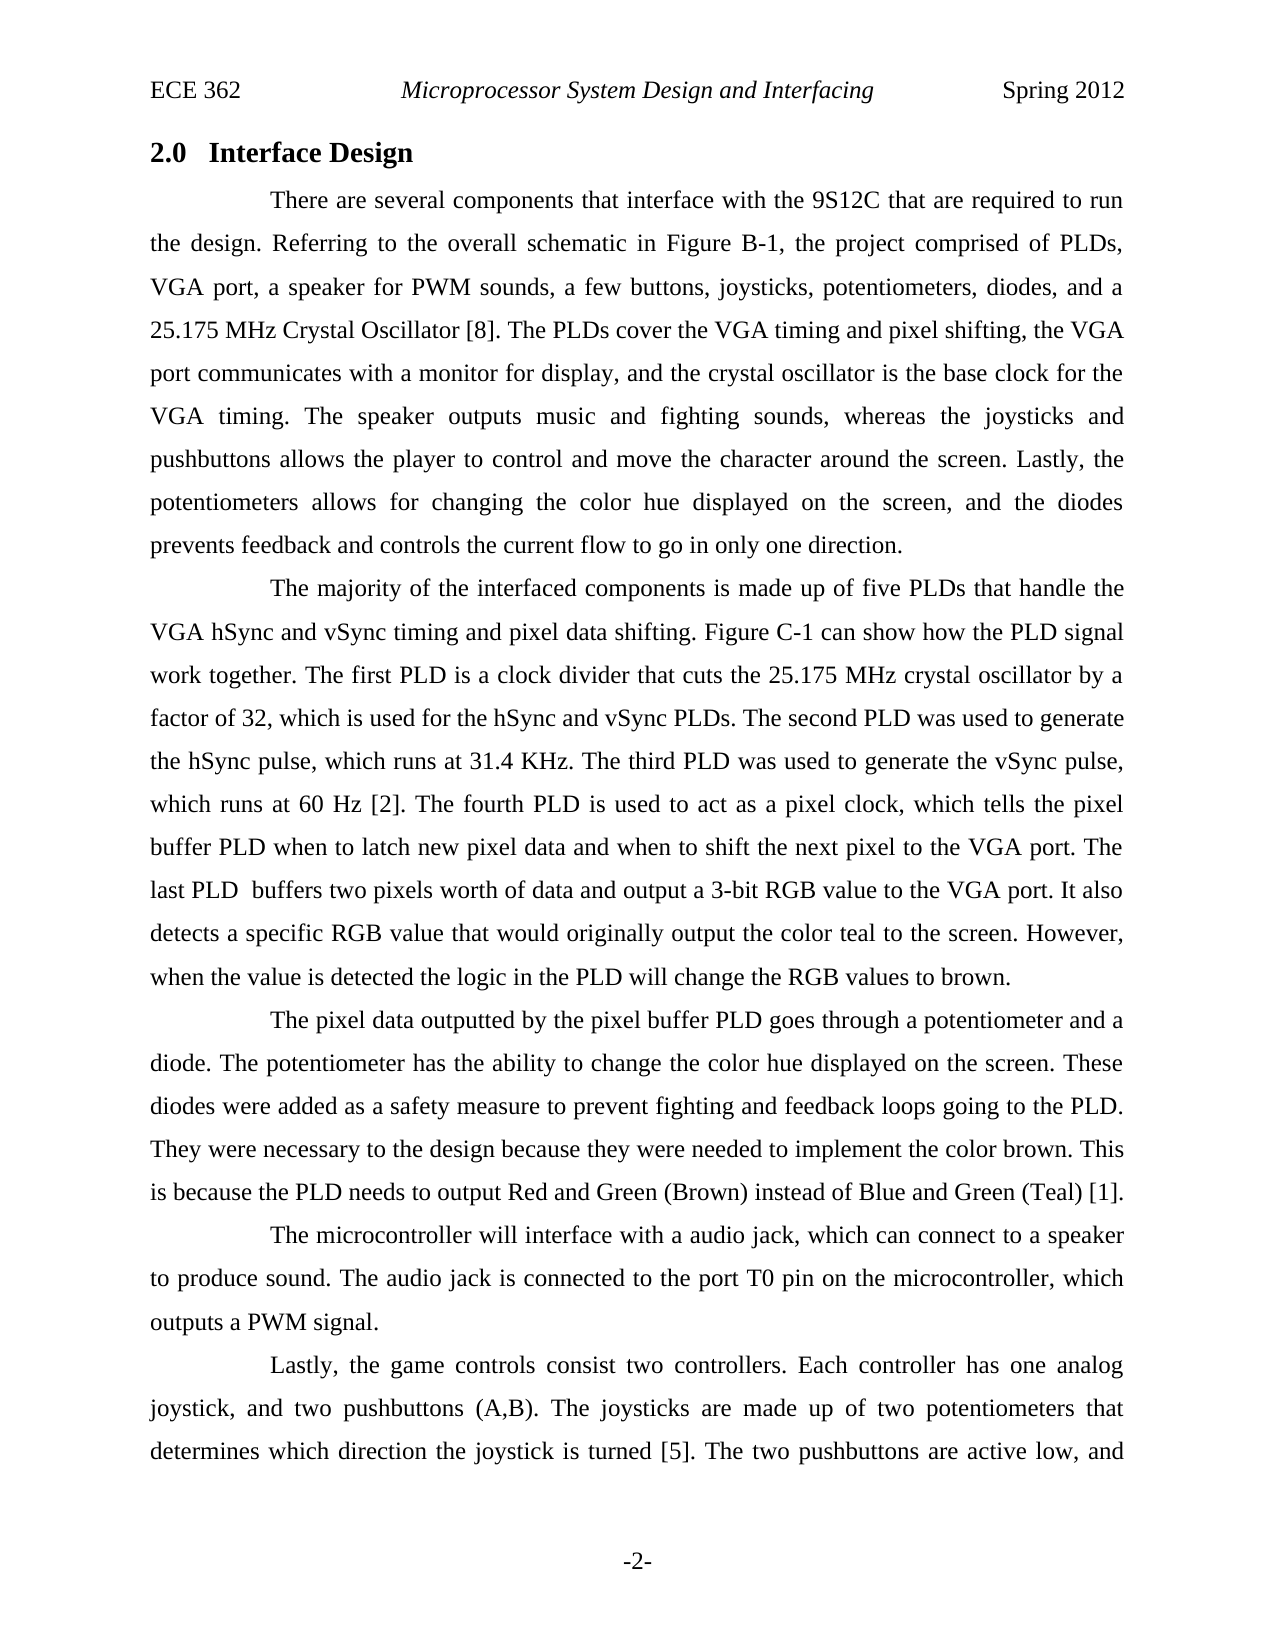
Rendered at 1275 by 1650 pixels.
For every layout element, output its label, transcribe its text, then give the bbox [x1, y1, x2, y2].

text 2.0 Interface Design [150, 135, 1125, 168]
text Lastly, the game controls consist two controllers. Each controller has one analog joystick, and two pushbuttons (A,B). The joysticks are made up of two potentiometers that determines which direction the joystick is turned [5]. The two pushbuttons are active low, and [150, 1350, 1125, 1465]
text There are several components that interface with the 9S12C that are required to run the design. Referring to the overall schematic in Figure B-1, the project comprised of PLDs, VGA port, a speaker for PWM sounds, a few buttons, joysticks, potentiometers, diodes, and a 25.175 MHz Crystal Oscillator [8]. The PLDs cover the VGA timing and pixel shifting, the VGA port communicates with a monitor for display, and the crystal oscillator is the base clock for the VGA timing. The speaker outputs music and fighting sounds, whereas the joysticks and pushbuttons allows the player to control and move the character around the screen. Lastly, the potentiometers allows for changing the color hue displayed on the screen, and the diodes prevents feedback and controls the current flow to go in only one direction. [150, 185, 1125, 559]
text The microcontroller will interface with a audio jack, which can connect to a speaker to produce sound. The audio jack is connected to the port T0 pin on the microcontroller, which outputs a PWM signal. [150, 1220, 1125, 1335]
text The pixel data outputted by the pixel buffer PLD goes through a potentiometer and a diode. The potentiometer has the ability to change the color hue displayed on the screen. These diodes were added as a safety measure to prevent fighting and feedback loops going to the PLD. They were necessary to the design because they were needed to implement the color brown. This is because the PLD needs to output Red and Green (Brown) instead of Blue and Green (Teal) [1]. [150, 1005, 1125, 1206]
text The majority of the interfaced components is made up of five PLDs that handle the VGA hSync and vSync timing and pixel data shifting. Figure C-1 can show how the PLD signal work together. The first PLD is a clock divider that cuts the 25.175 MHz crystal oscillator by a factor of 32, which is used for the hSync and vSync PLDs. The second PLD was used to generate the hSync pulse, which runs at 31.4 KHz. The third PLD was used to generate the vSync pulse, which runs at 60 Hz [2]. The fourth PLD is used to act as a pixel clock, which tells the pixel buffer PLD when to latch new pixel data and when to shift the next pixel to the VGA port. The last PLD buffers two pixels worth of data and output a 3-bit RGB value to the VGA port. It also detects a specific RGB value that would originally output the color teal to the screen. However, when the value is detected the logic in the PLD will change the RGB values to brown. [150, 573, 1125, 990]
